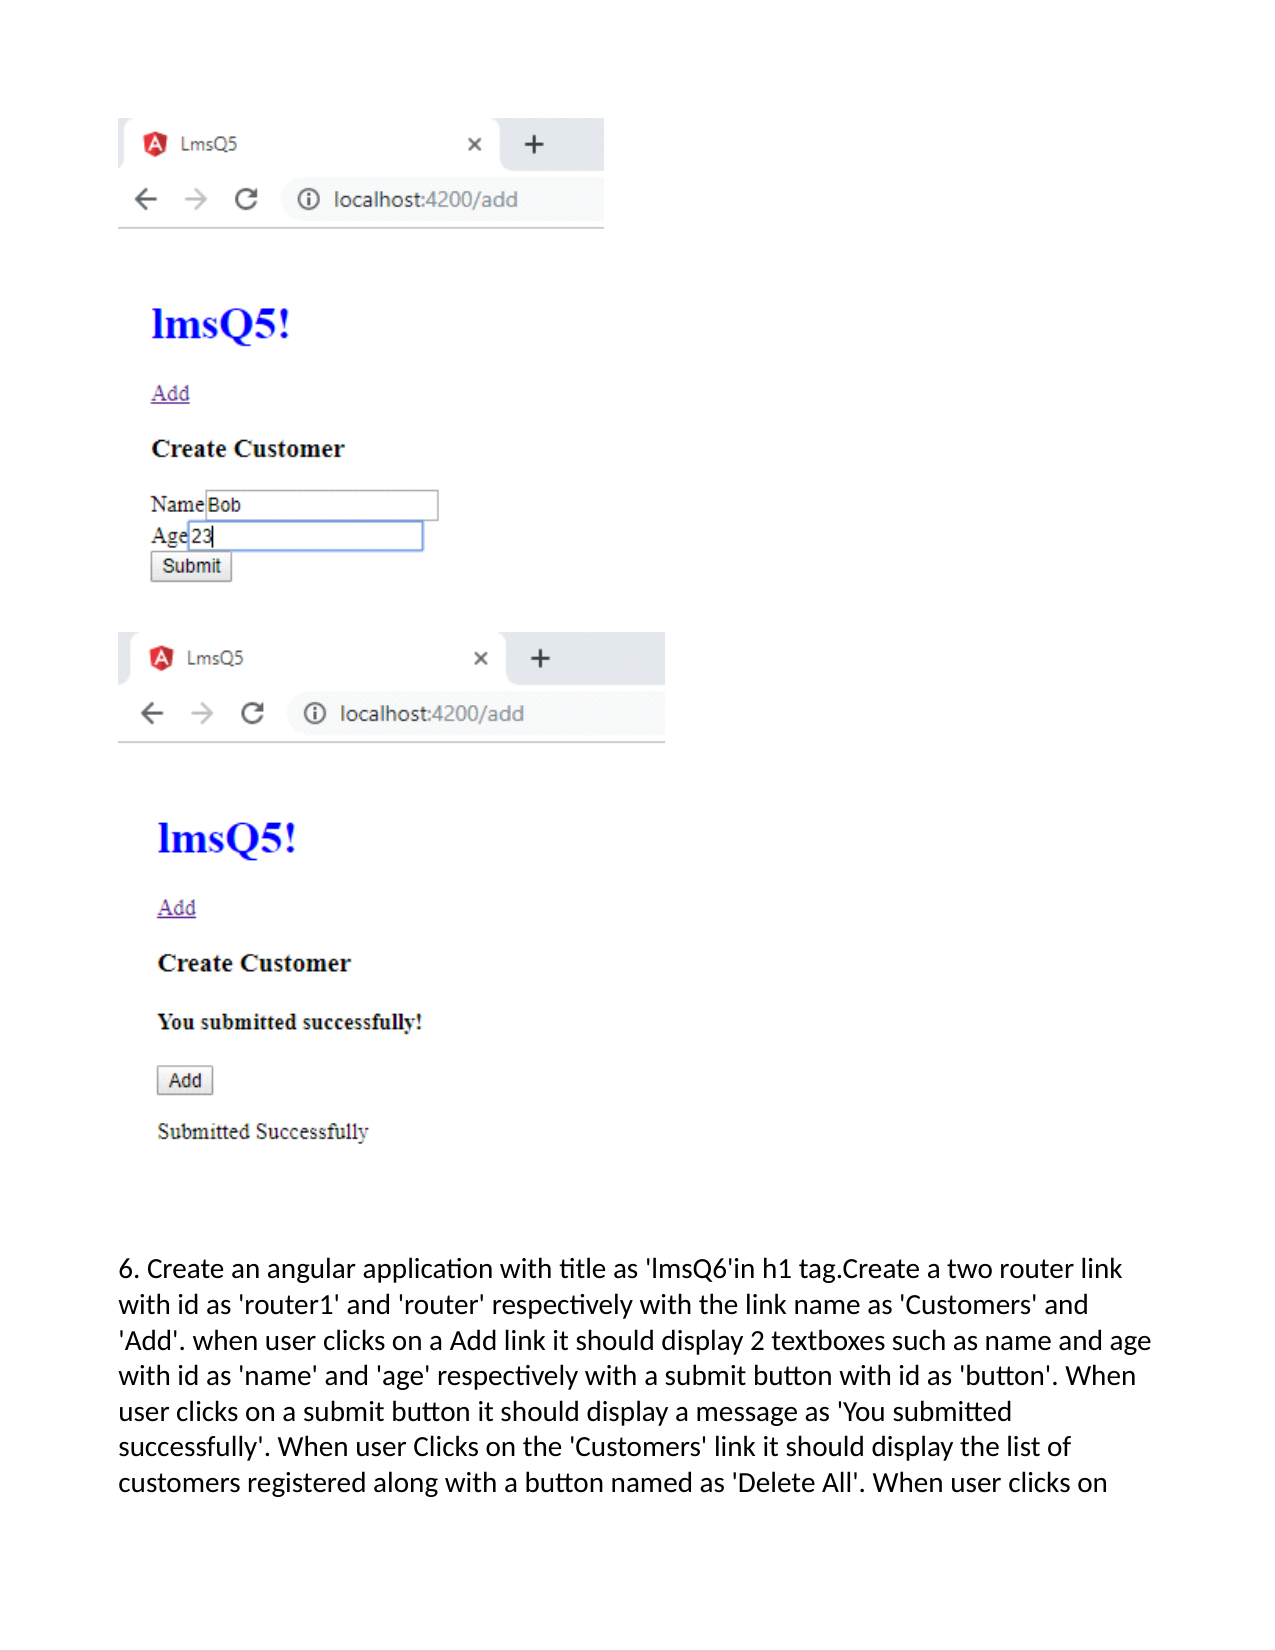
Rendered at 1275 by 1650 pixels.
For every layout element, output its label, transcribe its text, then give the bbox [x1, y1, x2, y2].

text 6. Create an angular application with title as 'lmsQ6'in h1 tag.Create a two router link with id as 'router1' and 'router' respectively with the link name as 'Customers' and 'Add'. when user clicks on a Add link it should display 2 textboxes such as name and age with id as 'name' and 'age' respectively with a submit button with id as 'button'. When user clicks on a submit button it should display a message as 'You submitted successfully'. When user Clicks on the 'Customers' link it should display the list of customers registered along with a button named as 'Delete All'. When user clicks on [118, 1250, 1157, 1500]
